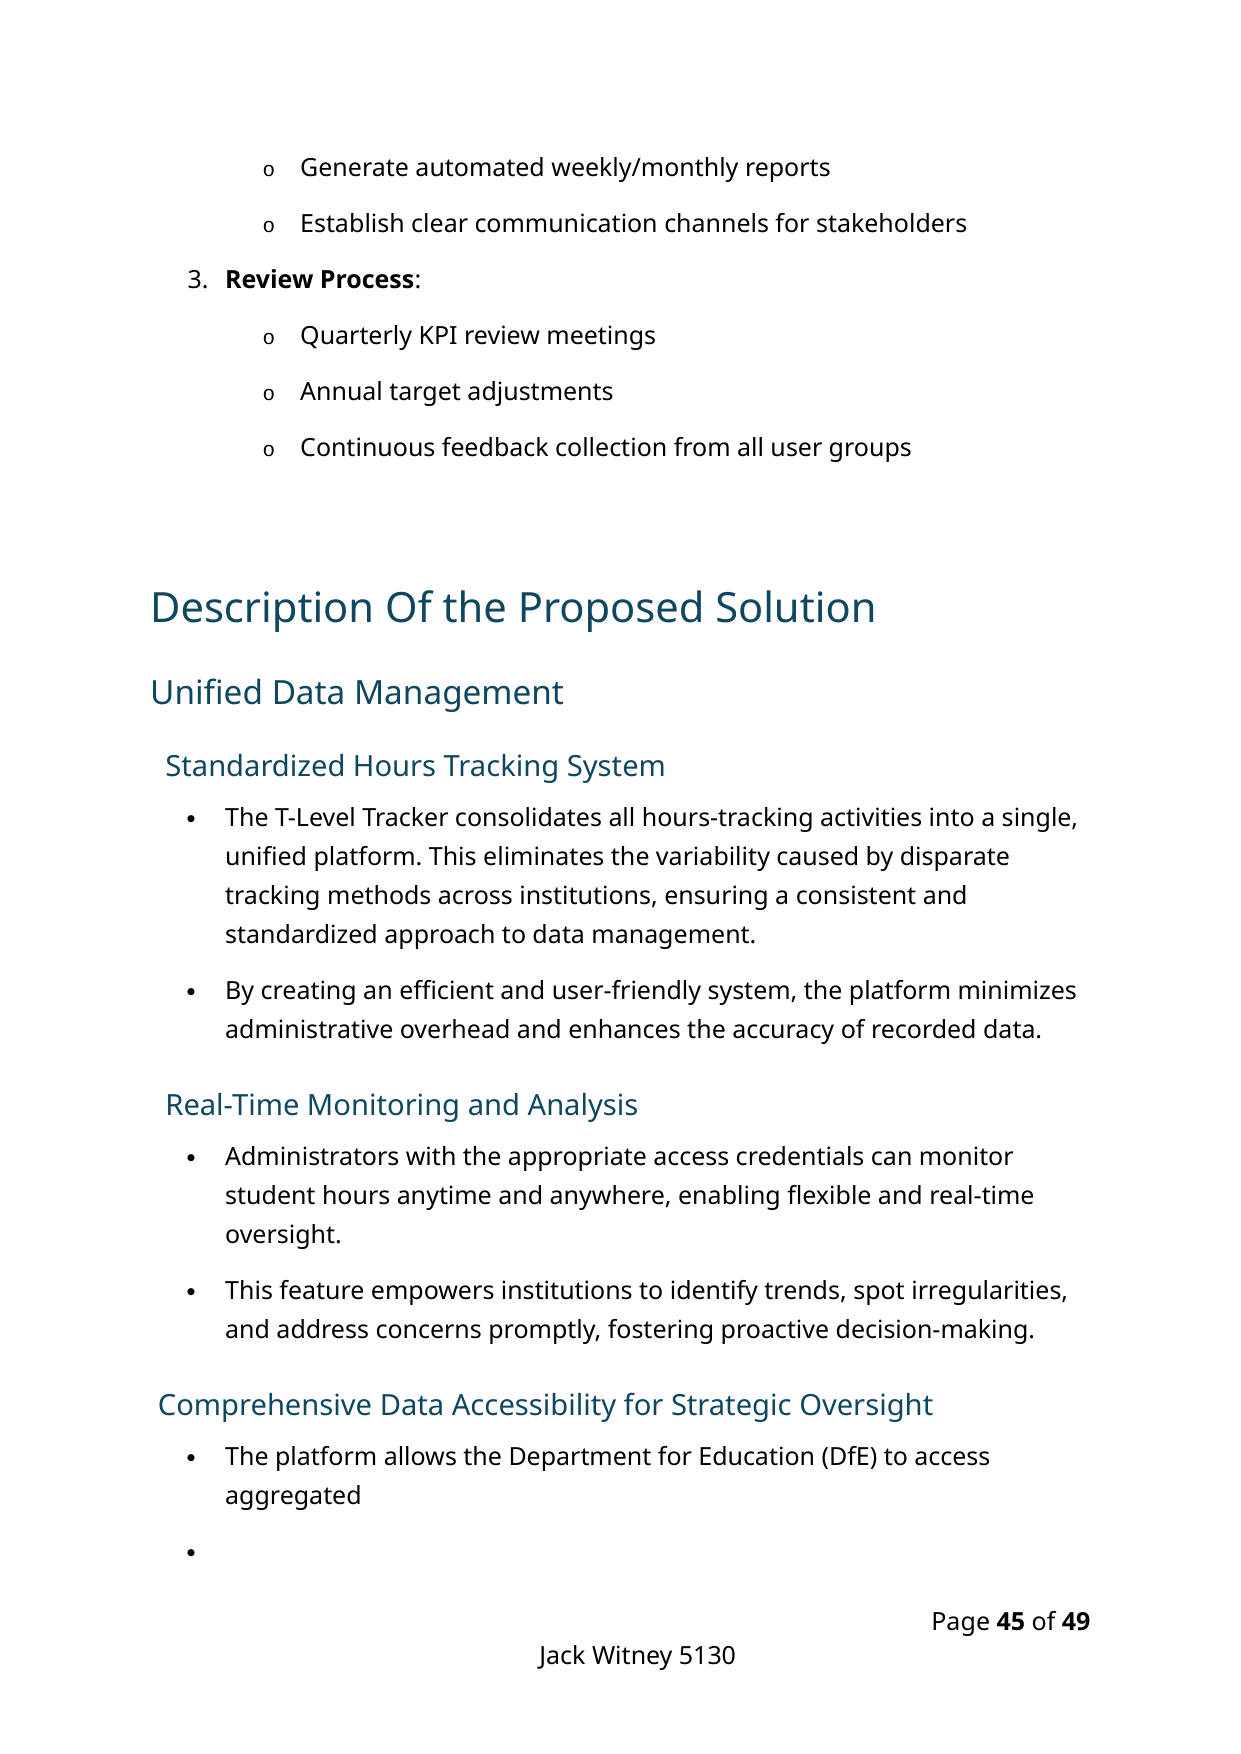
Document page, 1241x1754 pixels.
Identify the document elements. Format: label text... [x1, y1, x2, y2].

subtitle Real-Time Monitoring and Analysis [150, 1085, 1090, 1124]
list Generate automated weekly/monthly reports [262, 150, 1090, 184]
list This feature empowers institutions to identify trends, spot irregularities, and address concerns promptly, fostering proactive decision-making. [187, 1273, 1090, 1346]
list The platform allows the Department for Education (DfE) to access aggregated [187, 1438, 1090, 1512]
subtitle Standardized Hours Tracking System [150, 746, 1090, 785]
list Administrators with the appropriate access credentials can monitor student hours anytime and anywhere, enabling flexible and real-time oversight. [187, 1139, 1090, 1251]
subtitle Comprehensive Data Accessibility for Strategic Oversight [150, 1384, 1090, 1424]
list Annual target adjustments [262, 373, 1090, 407]
subtitle Description Of the Proposed Solution [150, 578, 1090, 635]
list Establish clear communication channels for stakeholders [262, 206, 1090, 240]
subtitle Unified Data Management [150, 668, 1090, 714]
list Review Process: [187, 262, 1090, 296]
list The T-Level Tracker consolidates all hours-tracking activities into a single, unified platform. This eliminates the variability caused by disparate tracking methods across institutions, ensuring a consistent and standardized approach to data management. [187, 800, 1090, 951]
list Continuous feedback collection from all user groups [262, 429, 1090, 463]
list Quarterly KPI review meetings [262, 317, 1090, 352]
list By creating an efficient and user-friendly system, the platform minimizes administrative overhead and enhances the accuracy of recorded data. [187, 973, 1090, 1046]
